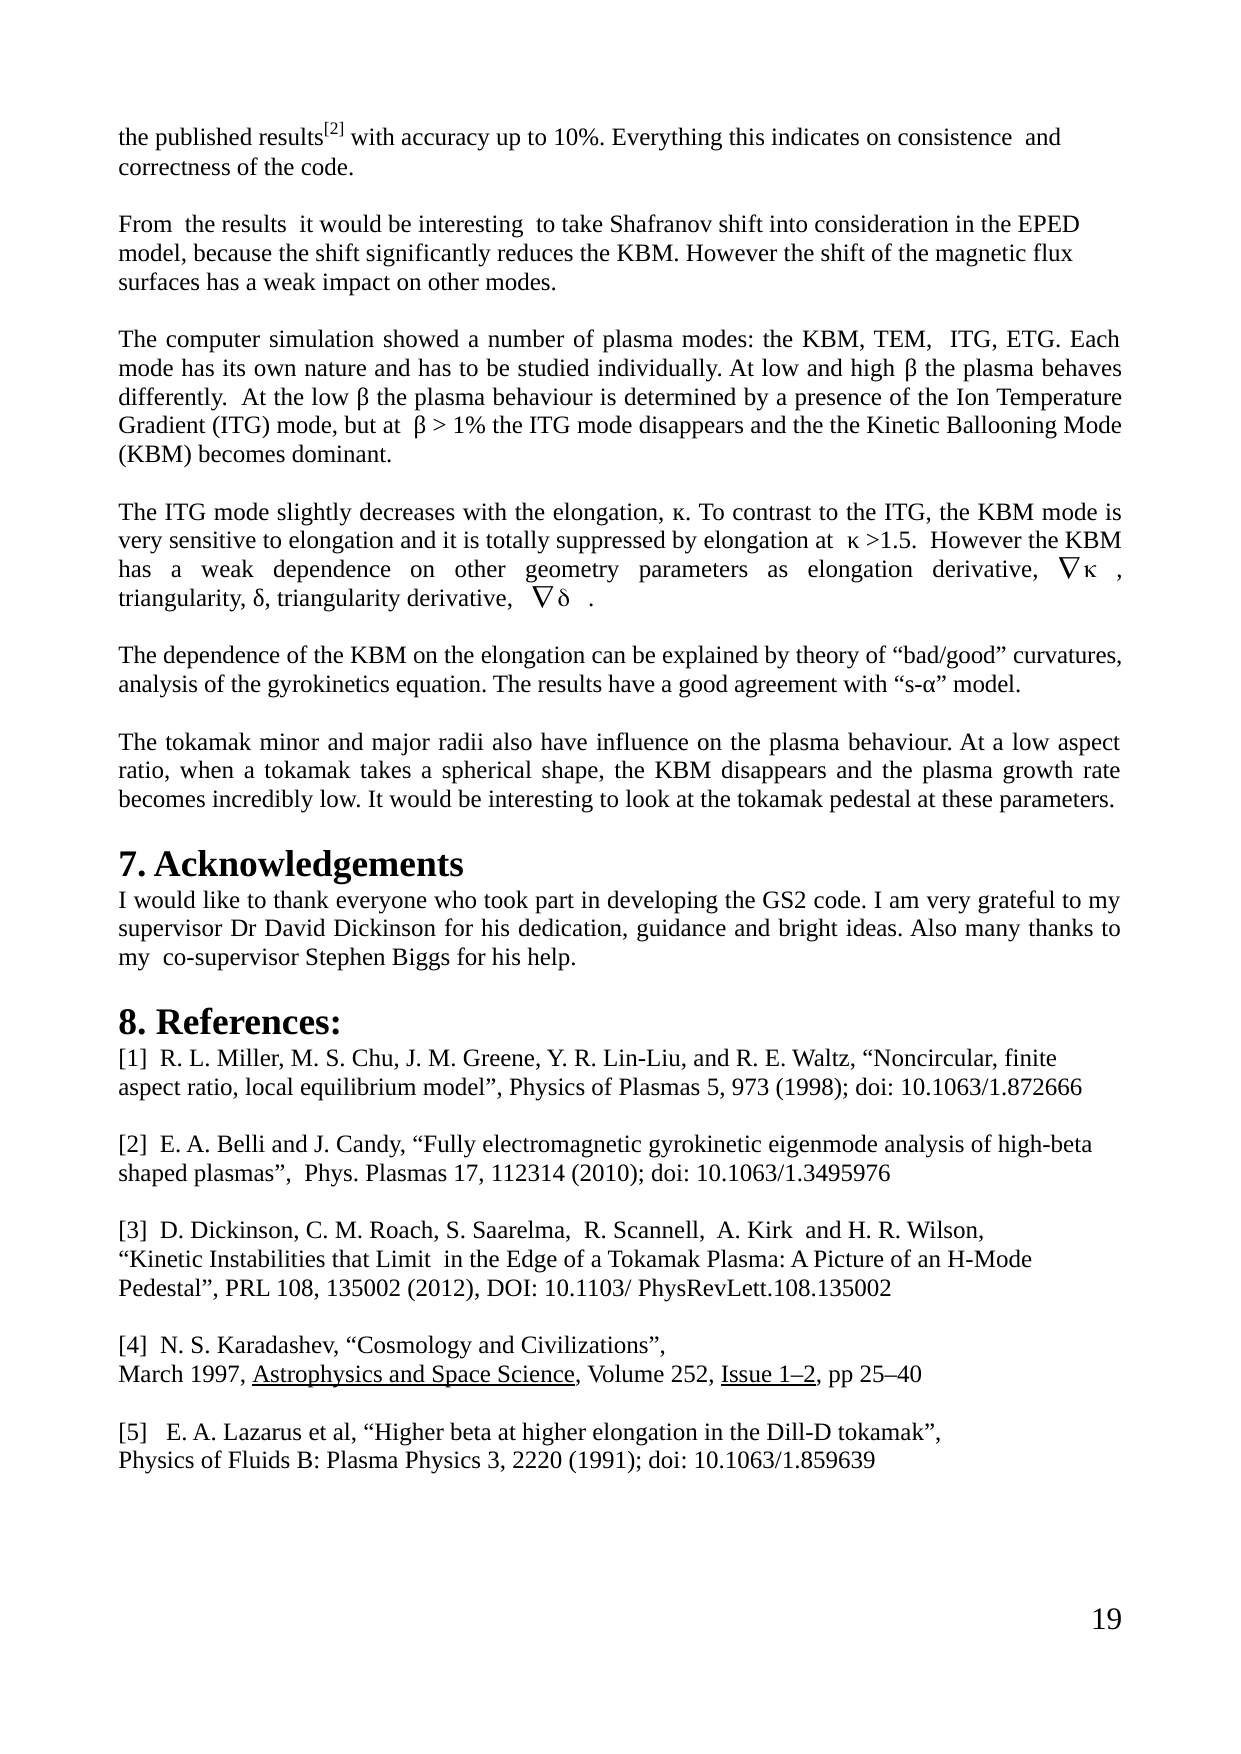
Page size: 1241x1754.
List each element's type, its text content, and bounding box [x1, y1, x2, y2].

text [3] D. Dickinson, C. M. Roach, S. Saarelma, R. Scannell, A. Kirk and H. R. Wilson, [118, 1215, 1122, 1244]
text The dependence of the KBM on the elongation can be explained by theory of “bad/good” curvatures, analysis of the gyrokinetics equation. The results have a good agreement with “s-α” model. [118, 640, 1122, 698]
text [4] N. S. Karadashev, “Cosmology and Civilizations”, [118, 1330, 1122, 1359]
text March 1997, Astrophysics and Space Science, Volume 252, Issue 1–2, pp 25–40 [118, 1359, 1122, 1388]
text Physics of Fluids B: Plasma Physics 3, 2220 (1991); doi: 10.1063/1.859639 [118, 1445, 1122, 1474]
text [5] E. A. Lazarus et al, “Higher beta at higher elongation in the Dill-D tokamak”, [118, 1417, 1122, 1445]
text [1] R. L. Miller, M. S. Chu, J. M. Greene, Y. R. Lin-Liu, and R. E. Waltz, “Noncircular, finite aspect ratio, local equilibrium model”, Physics of Plasmas 5, 973 (1998); doi: 10.1063/1.872666 [118, 1043, 1122, 1100]
text the published results[2] with accuracy up to 10%. Everything this indicates on consistence and correctness of the code. [118, 118, 1122, 180]
text 7. Acknowledgements [118, 842, 1122, 885]
text The ITG mode slightly decreases with the elongation, к. To contrast to the ITG, the KBM mode is very sensitive to elongation and it is totally suppressed by elongation at κ >1.5. However the KBM has a weak dependence on other geometry parameters as elongation derivative,, triangularity, δ, triangularity derivative,. [118, 497, 1122, 612]
text 8. References: [118, 1000, 1122, 1043]
text I would like to thank everyone who took part in developing the GS2 code. I am very grateful to my supervisor Dr David Dickinson for his dedication, guidance and bright ideas. Also many thanks to my co-supervisor Stephen Biggs for his help. [118, 885, 1122, 971]
text The tokamak minor and major radii also have influence on the plasma behaviour. At a low aspect ratio, when a tokamak takes a spherical shape, the KBM disappears and the plasma growth rate becomes incredibly low. It would be interesting to look at the tokamak pedestal at these parameters. [118, 727, 1122, 813]
text From the results it would be interesting to take Shafranov shift into consideration in the EPED model, because the shift significantly reduces the KBM. However the shift of the magnetic flux surfaces has a weak impact on other modes. [118, 209, 1122, 295]
text The computer simulation showed a number of plasma modes: the KBM, TEM, ITG, ETG. Each mode has its own nature and has to be studied individually. At low and high β the plasma behaves differently. At the low β the plasma behaviour is determined by a presence of the Ion Temperature Gradient (ITG) mode, but at β > 1% the ITG mode disappears and the the Kinetic Ballooning Mode (KBM) becomes dominant. [118, 324, 1122, 468]
text [2] E. A. Belli and J. Candy, “Fully electromagnetic gyrokinetic eigenmode analysis of high-beta shaped plasmas”, Phys. Plasmas 17, 112314 (2010); doi: 10.1063/1.3495976 [118, 1129, 1122, 1187]
text “Kinetic Instabilities that Limit in the Edge of a Tokamak Plasma: A Picture of an H-Mode Pedestal”, PRL 108, 135002 (2012), DOI: 10.1103/ PhysRevLett.108.135002 [118, 1244, 1122, 1302]
